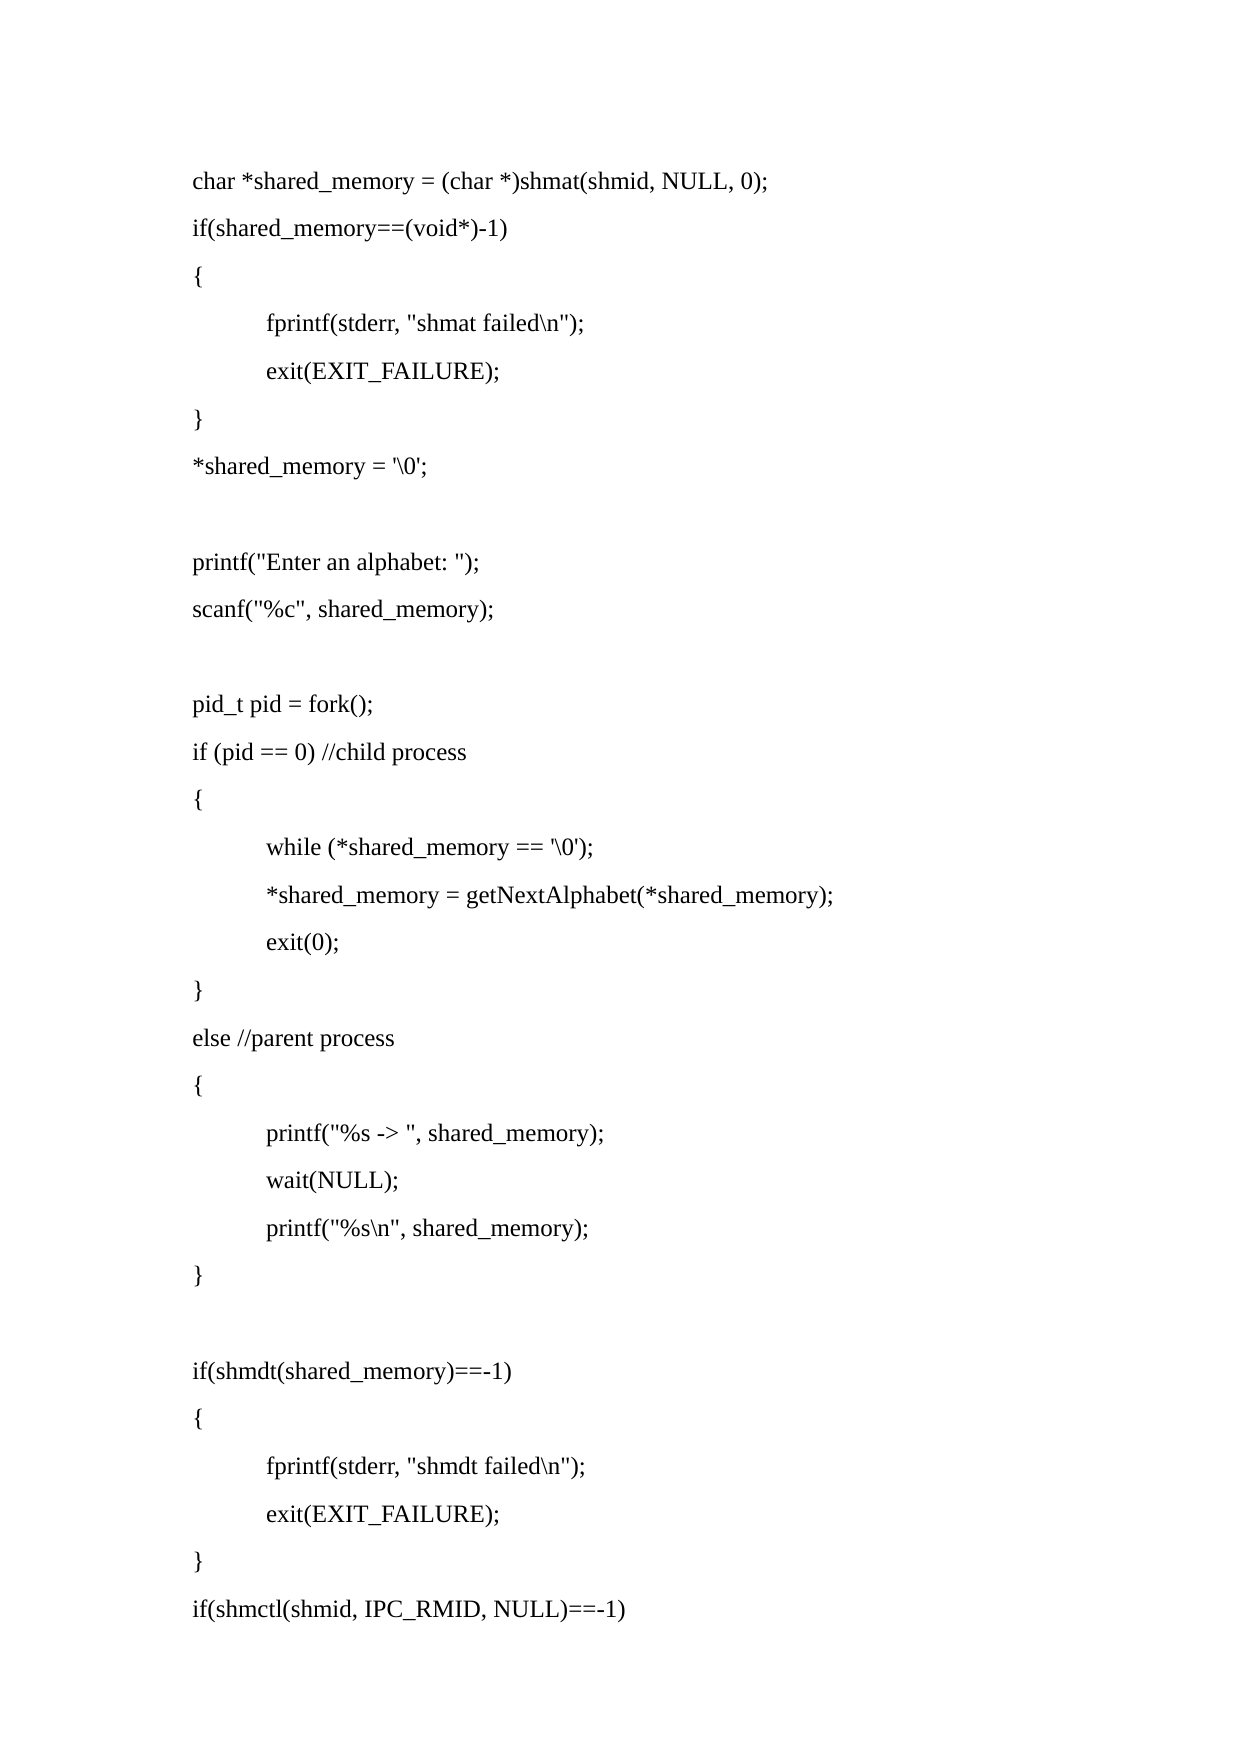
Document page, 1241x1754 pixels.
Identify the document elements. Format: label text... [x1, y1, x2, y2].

text printf("Enter an alphabet: "); [118, 547, 1122, 575]
text { [118, 1403, 1122, 1432]
text { [118, 1070, 1122, 1099]
text scanf("%c", shared_memory); [118, 594, 1122, 623]
text if(shmdt(shared_memory)==-1) [118, 1356, 1122, 1384]
text exit(0); [118, 927, 1122, 956]
text if (pid == 0) //child process [118, 737, 1122, 766]
text { [118, 784, 1122, 813]
text *shared_memory = '\0'; [118, 451, 1122, 480]
text wait(NULL); [118, 1165, 1122, 1194]
text if(shared_memory==(void*)-1) [118, 213, 1122, 242]
text { [118, 261, 1122, 290]
text } [118, 404, 1122, 432]
text printf("%s -> ", shared_memory); [118, 1118, 1122, 1147]
text fprintf(stderr, "shmat failed\n"); [118, 308, 1122, 337]
text char *shared_memory = (char *)shmat(shmid, NULL, 0); [118, 166, 1122, 194]
text if(shmctl(shmid, IPC_RMID, NULL)==-1) [118, 1594, 1122, 1623]
text exit(EXIT_FAILURE); [118, 356, 1122, 385]
text } [118, 975, 1122, 1004]
text } [118, 1261, 1122, 1289]
text printf("%s\n", shared_memory); [118, 1213, 1122, 1242]
text exit(EXIT_FAILURE); [118, 1499, 1122, 1527]
text else //parent process [118, 1023, 1122, 1051]
text while (*shared_memory == '\0'); [118, 832, 1122, 861]
text fprintf(stderr, "shmdt failed\n"); [118, 1451, 1122, 1480]
text *shared_memory = getNextAlphabet(*shared_memory); [118, 880, 1122, 908]
text } [118, 1546, 1122, 1575]
text pid_t pid = fork(); [118, 689, 1122, 718]
